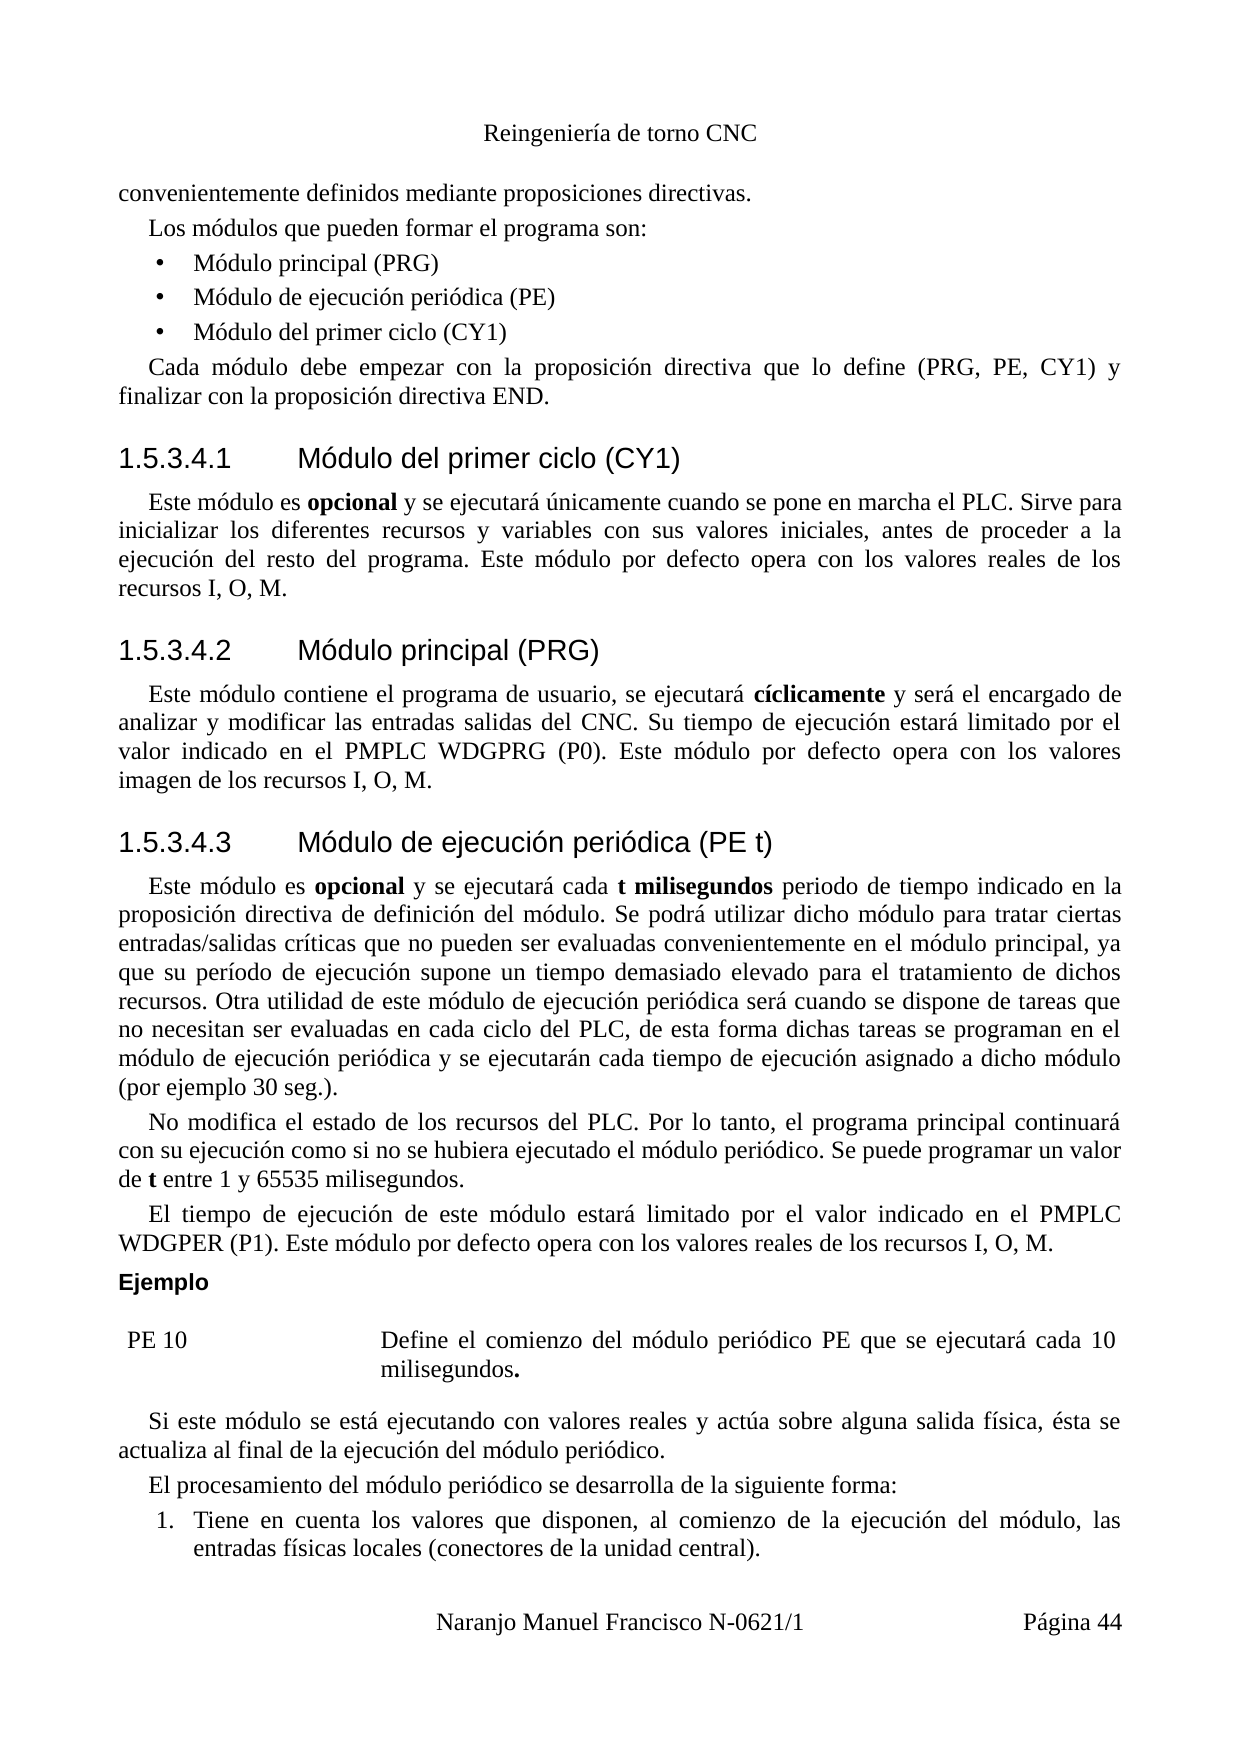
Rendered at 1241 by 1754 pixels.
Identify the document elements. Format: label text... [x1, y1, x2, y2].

text Si este módulo se está ejecutando con valores reales y actúa sobre alguna salida física, ésta se actualiza al final de la ejecución del módulo periódico. [118, 1406, 1122, 1464]
list Módulo de ejecución periódica (PE) [156, 282, 1122, 311]
subtitle Ejemplo [118, 1269, 1122, 1296]
subtitle Módulo del primer ciclo (CY1) [118, 441, 1122, 474]
list Tiene en cuenta los valores que disponen, al comienzo de la ejecución del módulo, las entradas físicas locales (conectores de la unidad central). [156, 1505, 1122, 1562]
text Este módulo es opcional y se ejecutará únicamente cuando se pone en marcha el PLC. Sirve para inicializar los diferentes recursos y variables con sus valores iniciales, antes de proceder a la ejecución del resto del programa. Este módulo por defecto opera con los valores reales de los recursos I, O, M. [118, 487, 1122, 602]
text Cada módulo debe empezar con la proposición directiva que lo define (PRG, PE, CY1) y finalizar con la proposición directiva END. [118, 352, 1122, 409]
text Este módulo es opcional y se ejecutará cada t milisegundos periodo de tiempo indicado en la proposición directiva de definición del módulo. Se podrá utilizar dicho módulo para tratar ciertas entradas/salidas críticas que no pueden ser evaluadas convenientemente en el módulo principal, ya que su período de ejecución supone un tiempo demasiado elevado para el tratamiento de dichos recursos. Otra utilidad de este módulo de ejecución periódica será cuando se dispone de tareas que no necesitan ser evaluadas en cada ciclo del PLC, de esta forma dichas tareas se programan en el módulo de ejecución periódica y se ejecutarán cada tiempo de ejecución asignado a dicho módulo (por ejemplo 30 seg.). [118, 871, 1122, 1101]
subtitle Módulo de ejecución periódica (PE t) [118, 825, 1122, 858]
table_header PE 10 [121, 1314, 375, 1394]
text El procesamiento del módulo periódico se desarrolla de la siguiente forma: [118, 1470, 1122, 1499]
text El tiempo de ejecución de este módulo estará limitado por el valor indicado en el PMPLC WDGPER (P1). Este módulo por defecto opera con los valores reales de los recursos I, O, M. [118, 1199, 1122, 1257]
subtitle Módulo principal (PRG) [118, 633, 1122, 666]
text convenientemente definidos mediante proposiciones directivas. [118, 178, 1122, 207]
list Módulo del primer ciclo (CY1) [156, 317, 1122, 346]
text Este módulo contiene el programa de usuario, se ejecutará cíclicamente y será el encargado de analizar y modificar las entradas salidas del CNC. Su tiempo de ejecución estará limitado por el valor indicado en el PMPLC WDGPRG (P0). Este módulo por defecto opera con los valores imagen de los recursos I, O, M. [118, 679, 1122, 794]
table_header Define el comienzo del módulo periódico PE que se ejecutará cada 10 milisegundos. [375, 1314, 1122, 1394]
list Módulo principal (PRG) [156, 248, 1122, 276]
text Los módulos que pueden formar el programa son: [118, 213, 1122, 242]
text No modifica el estado de los recursos del PLC. Por lo tanto, el programa principal continuará con su ejecución como si no se hubiera ejecutado el módulo periódico. Se puede programar un valor de t entre 1 y 65535 milisegundos. [118, 1107, 1122, 1193]
